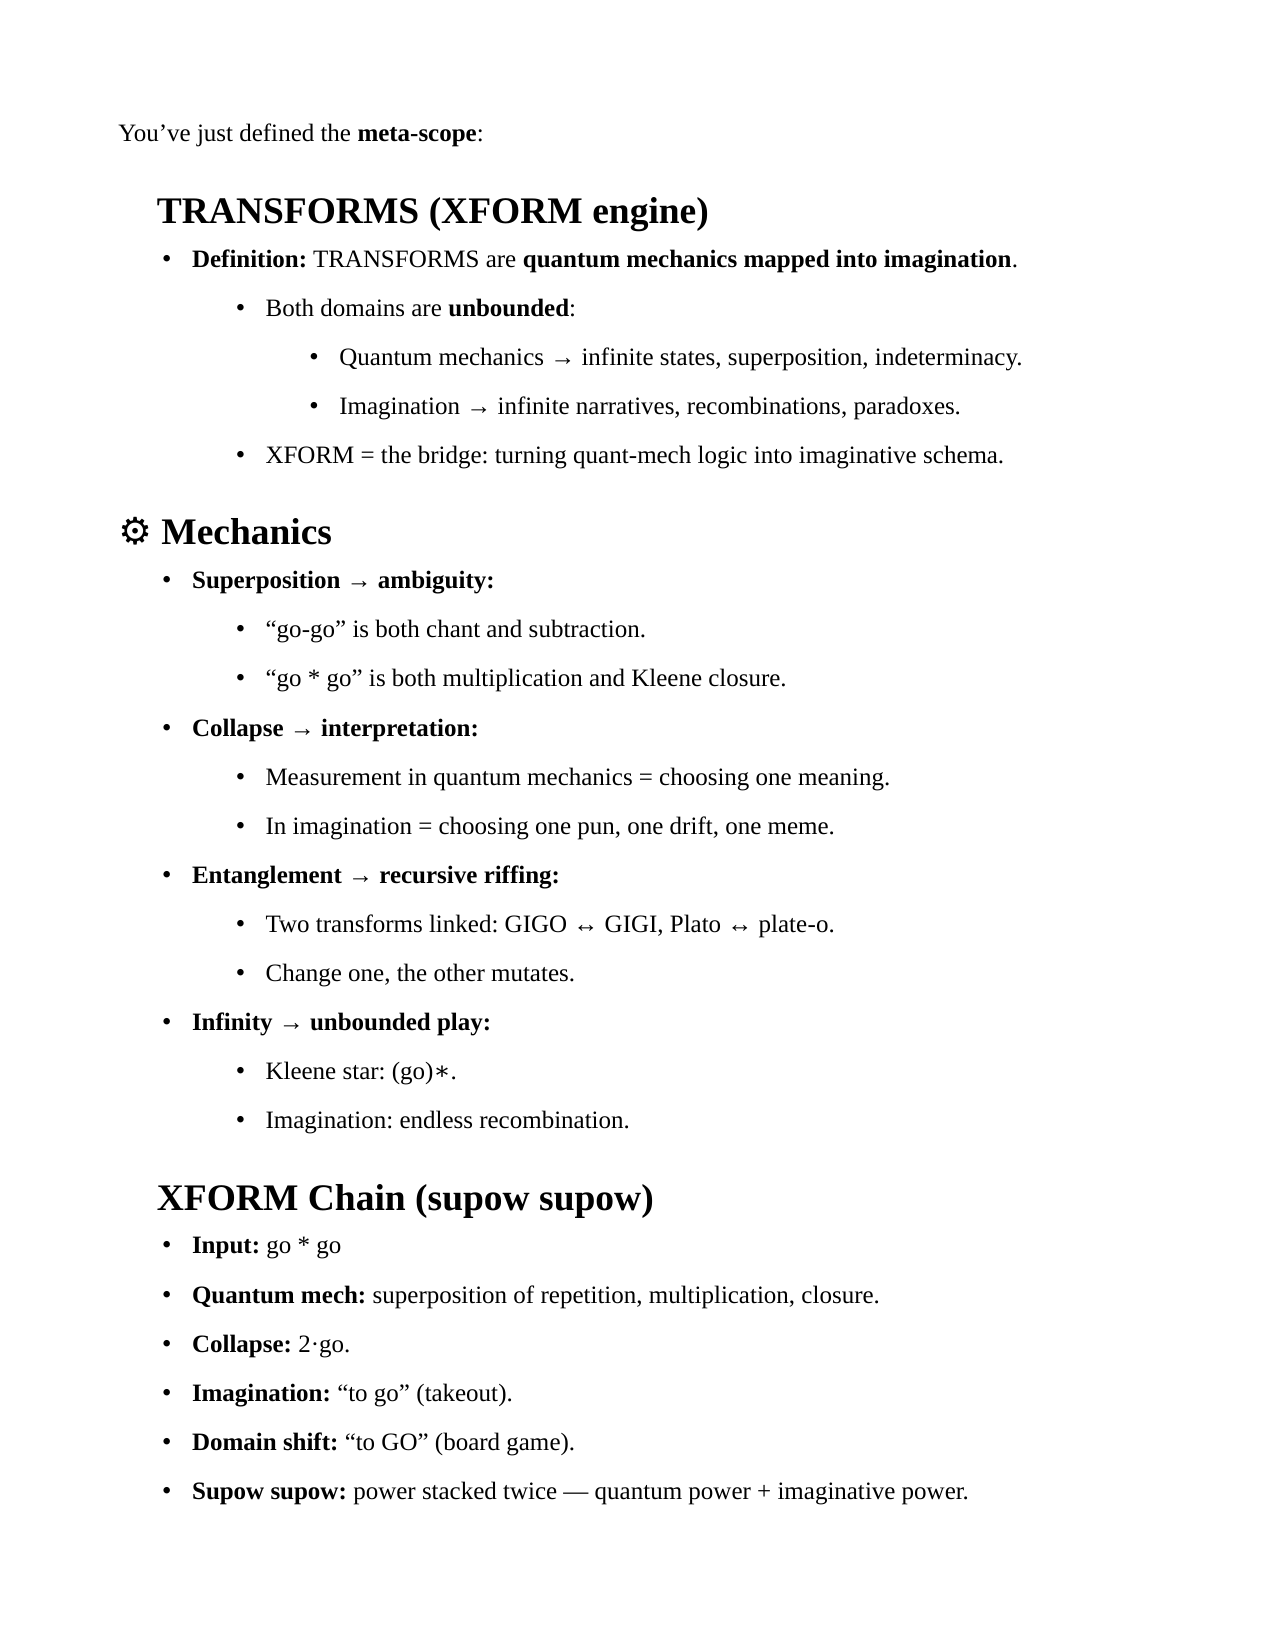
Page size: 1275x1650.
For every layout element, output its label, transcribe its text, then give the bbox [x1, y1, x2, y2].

list Superposition → ambiguity: [162, 565, 1157, 594]
list Imagination: “to go” (takeout). [162, 1378, 1157, 1407]
list Entanglement → recursive riffing: [162, 860, 1157, 888]
list Imagination → infinite narratives, recombinations, paradoxes. [309, 391, 1157, 419]
list Collapse → interpretation: [162, 713, 1157, 741]
list In imagination = choosing one pun, one drift, one meme. [236, 811, 1157, 839]
list Input: go * go [162, 1231, 1157, 1259]
list Change one, the other mutates. [236, 958, 1157, 987]
list Infinity → unbounded play: [162, 1007, 1157, 1036]
list XFORM = the bridge: turning quant‑mech logic into imaginative schema. [236, 440, 1157, 469]
list Measurement in quantum mechanics = choosing one meaning. [236, 762, 1157, 790]
list Quantum mech: superposition of repetition, multiplication, closure. [162, 1280, 1157, 1308]
list Domain shift: “to GO” (board game). [162, 1427, 1157, 1456]
subtitle ⚙️ Mechanics [118, 510, 1157, 553]
subtitle 🔎 TRANSFORMS (XFORM engine) [118, 188, 1157, 231]
list Both domains are unbounded: [236, 293, 1157, 321]
list Definition: TRANSFORMS are quantum mechanics mapped into imagination. [162, 244, 1157, 272]
list Imagination: endless recombination. [236, 1105, 1157, 1134]
list Kleene star: (go)∗. [236, 1056, 1157, 1085]
list Supow supow: power stacked twice — quantum power + imaginative power. [162, 1476, 1157, 1505]
text You’ve just defined the meta‑scope: [118, 118, 1157, 147]
list Two transforms linked: GIGO ↔ GIGI, Plato ↔ plate‑o. [236, 909, 1157, 938]
list Collapse: 2·go. [162, 1329, 1157, 1357]
list Quantum mechanics → infinite states, superposition, indeterminacy. [309, 342, 1157, 371]
list “go‑go” is both chant and subtraction. [236, 614, 1157, 643]
list “go * go” is both multiplication and Kleene closure. [236, 663, 1157, 692]
subtitle 🧩 XFORM Chain (supow supow) [118, 1175, 1157, 1218]
